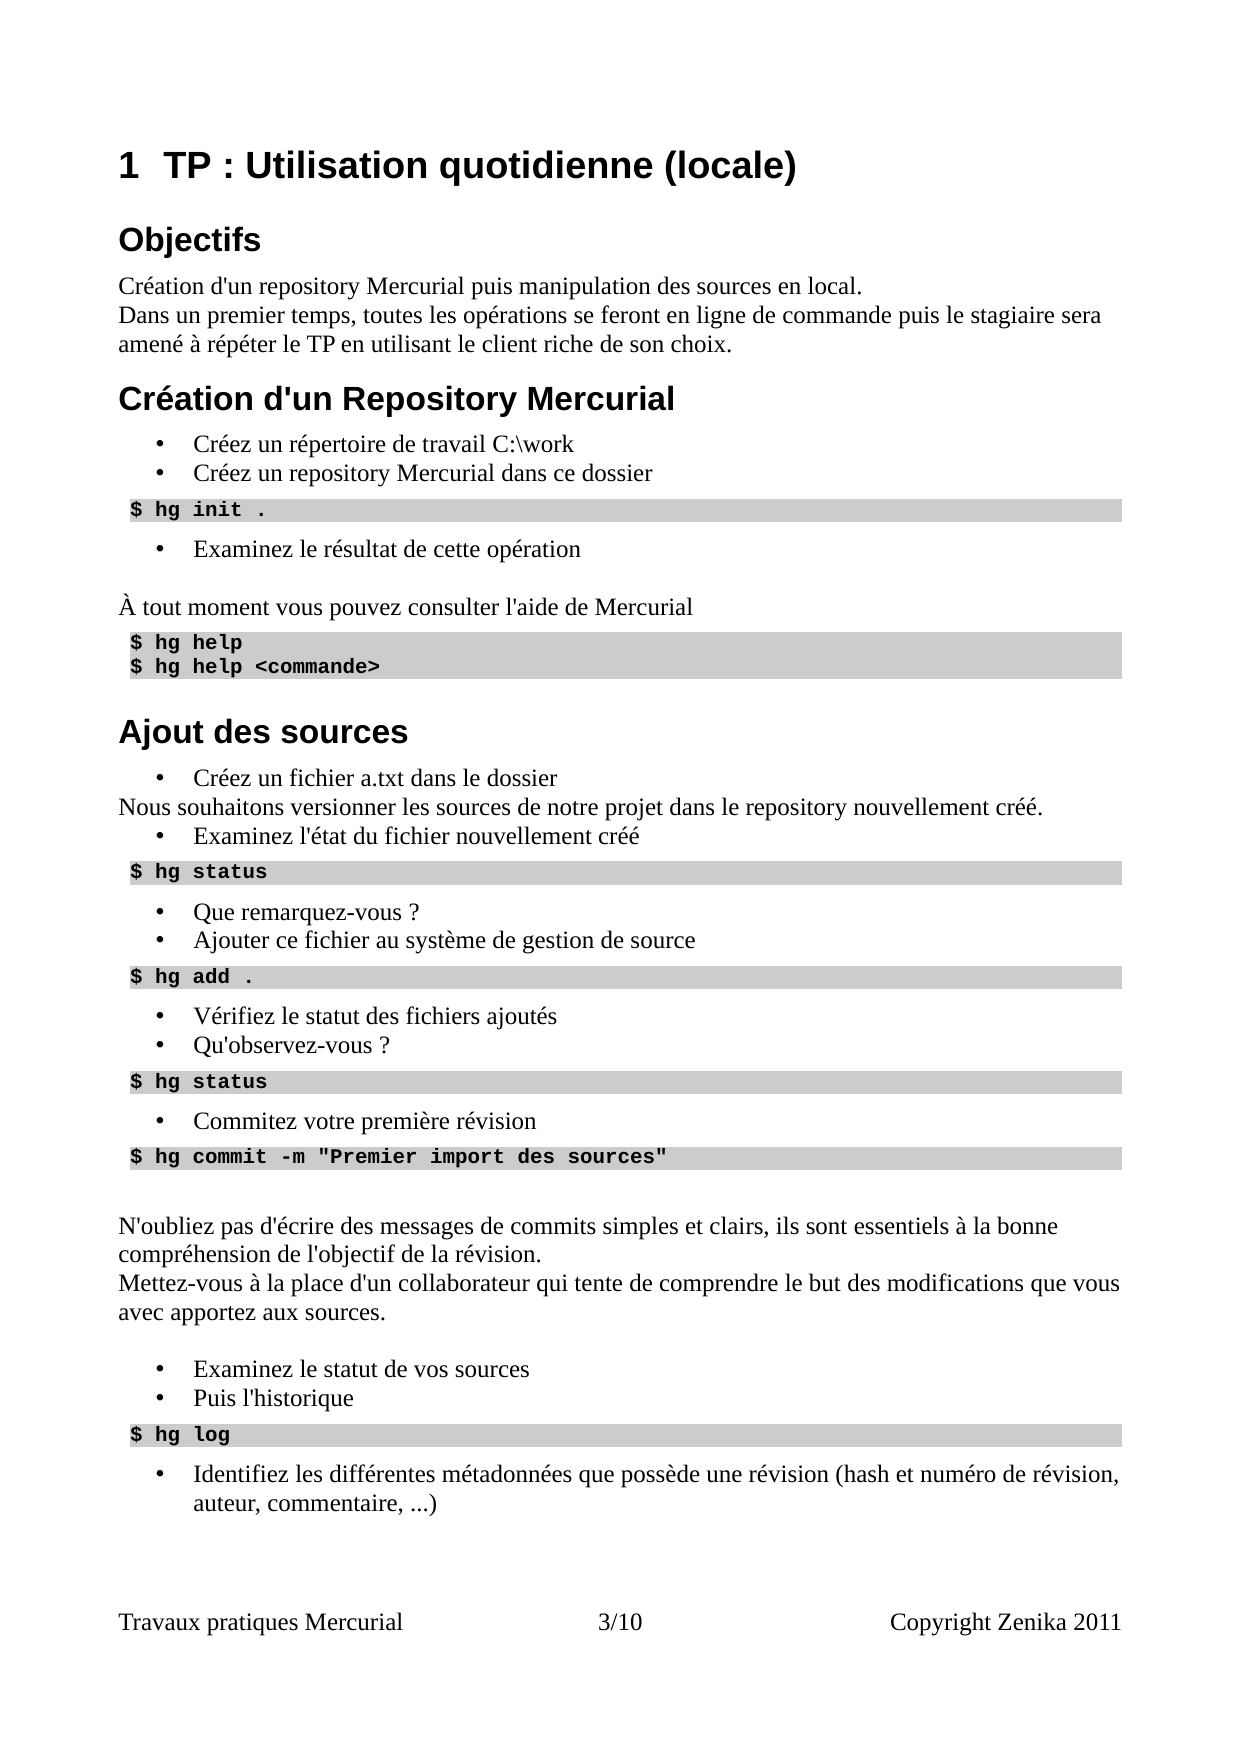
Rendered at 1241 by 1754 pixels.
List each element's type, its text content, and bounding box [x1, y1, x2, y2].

text $ hg add . [130, 966, 1122, 989]
list Qu'observez-vous ? [156, 1030, 1122, 1059]
text Nous souhaitons versionner les sources de notre projet dans le repository nouvellement créé. [118, 792, 1122, 821]
text Création d'un repository Mercurial puis manipulation des sources en local. [118, 271, 1122, 300]
list Créez un répertoire de travail C:\work [156, 429, 1122, 458]
text $ hg status [130, 1071, 1122, 1094]
list Ajouter ce fichier au système de gestion de source [156, 925, 1122, 954]
text $ hg status [130, 861, 1122, 885]
list Identifiez les différentes métadonnées que possède une révision (hash et numéro de révision, auteur, commentaire, ...) [156, 1459, 1122, 1517]
list Créez un fichier a.txt dans le dossier [156, 763, 1122, 792]
text $ hg log [130, 1424, 1122, 1447]
list Examinez le statut de vos sources [156, 1354, 1122, 1383]
text Mettez-vous à la place d'un collaborateur qui tente de comprendre le but des modifications que vous avec apportez aux sources. [118, 1268, 1122, 1326]
list Créez un repository Mercurial dans ce dossier [156, 458, 1122, 487]
text À tout moment vous pouvez consulter l'aide de Mercurial [118, 592, 1122, 620]
subtitle Création d'un Repository Mercurial [118, 378, 1122, 417]
list Examinez l'état du fichier nouvellement créé [156, 821, 1122, 849]
list Commitez votre première révision [156, 1106, 1122, 1135]
text $ hg help $ hg help <commande> [130, 632, 1122, 679]
list Vérifiez le statut des fichiers ajoutés [156, 1001, 1122, 1030]
text Dans un premier temps, toutes les opérations se feront en ligne de commande puis le stagiaire sera amené à répéter le TP en utilisant le client riche de son choix. [118, 300, 1122, 357]
list Puis l'historique [156, 1383, 1122, 1412]
list Que remarquez-vous ? [156, 897, 1122, 925]
subtitle TP : Utilisation quotidienne (locale) [118, 143, 1122, 187]
text $ hg init . [130, 499, 1122, 522]
subtitle Ajout des sources [118, 712, 1122, 751]
text $ hg commit -m "Premier import des sources" [130, 1147, 1122, 1170]
text N'oubliez pas d'écrire des messages de commits simples et clairs, ils sont essentiels à la bonne compréhension de l'objectif de la révision. [118, 1211, 1122, 1268]
subtitle Objectifs [118, 220, 1122, 259]
list Examinez le résultat de cette opération [156, 534, 1122, 563]
